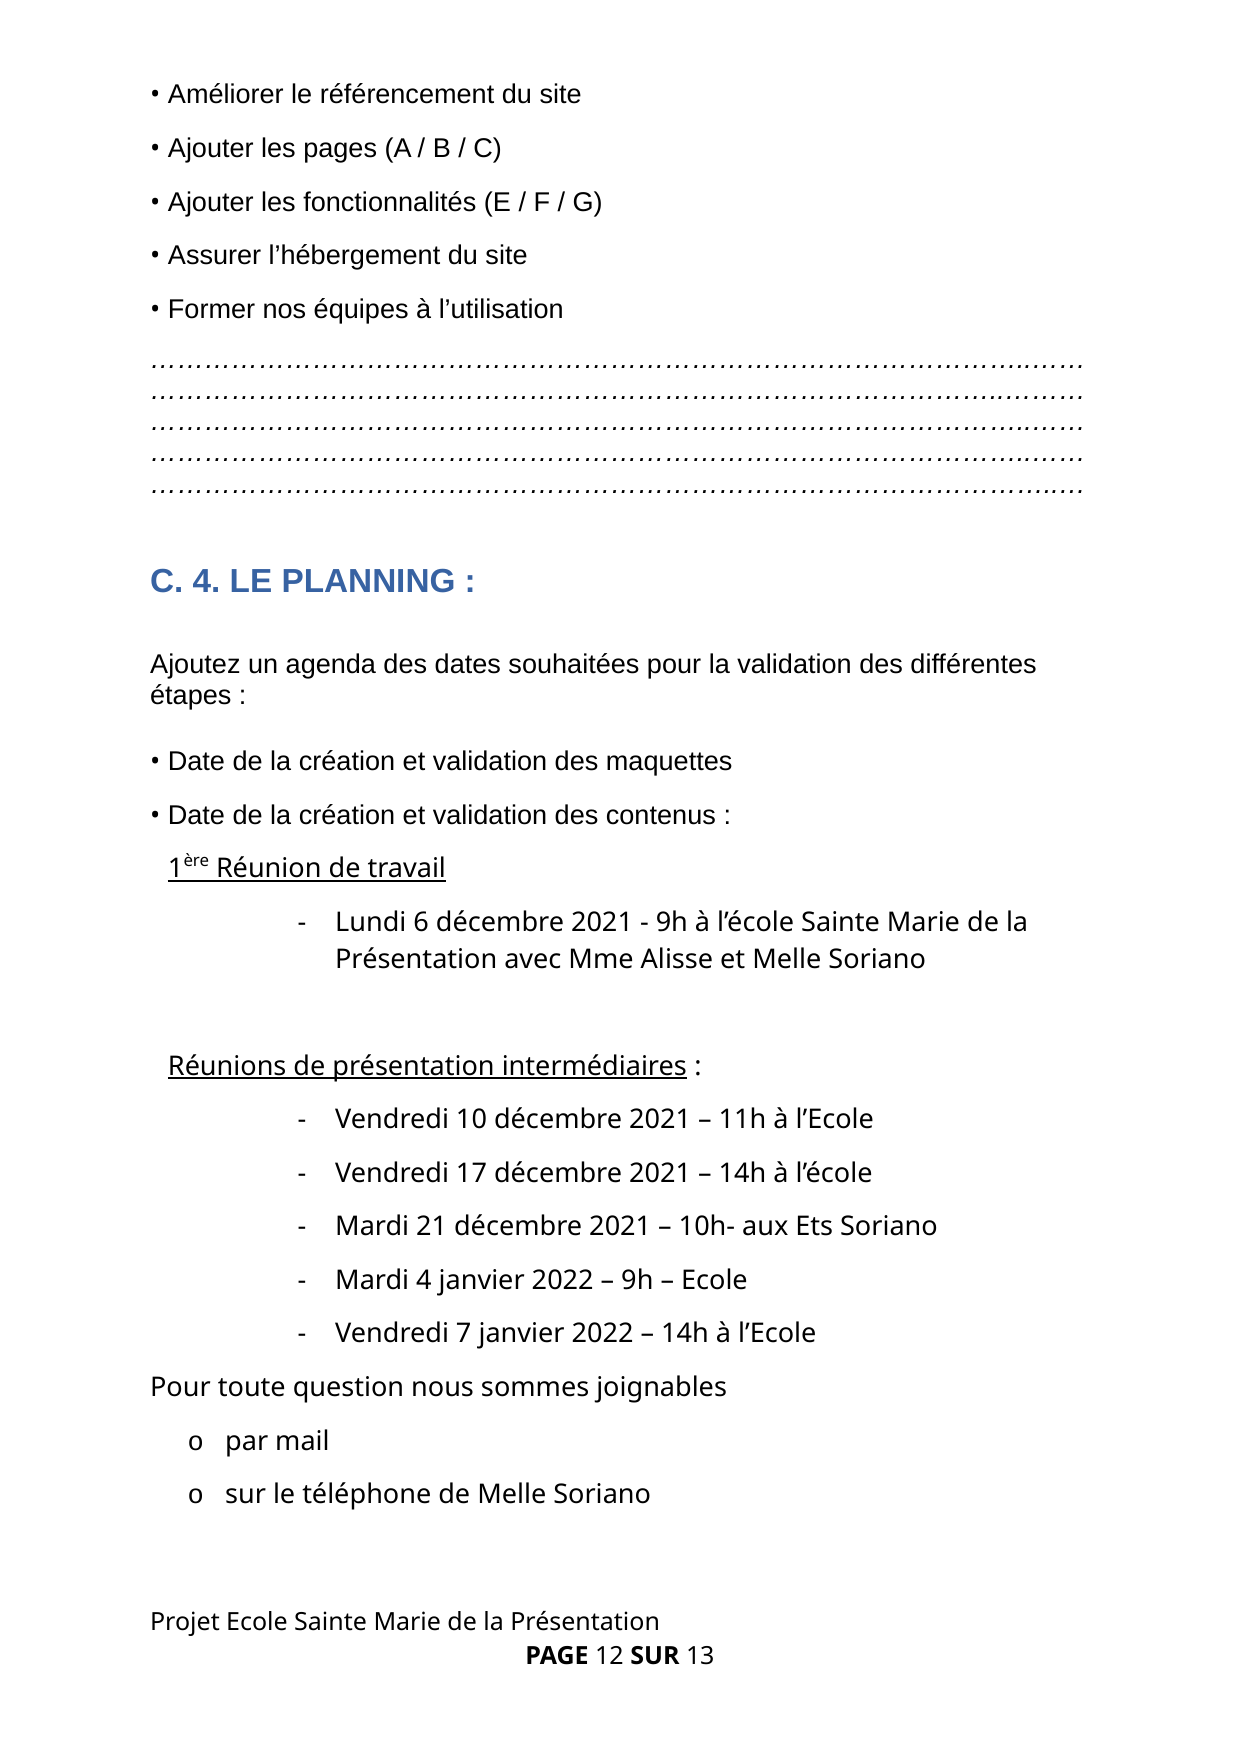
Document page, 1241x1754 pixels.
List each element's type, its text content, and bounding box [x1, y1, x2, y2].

list Date de la création et validation des maquettes [150, 742, 1090, 778]
list Former nos équipes à l’utilisation [150, 289, 1090, 326]
subtitle C. 4. Le planning : [150, 561, 1090, 600]
list par mail [187, 1421, 1090, 1458]
list sur le téléphone de Melle Soriano [187, 1475, 1090, 1512]
list Améliorer le référencement du site [150, 75, 1090, 112]
text ……………………………………………………………………………………..…… …………………………………………………………………………………..……… ……………………………………………………………………………………..…… ……………………………………………………………………………………..…… ………………………………………………………………………………………..… [150, 343, 1090, 499]
text 1ère Réunion de travail [168, 849, 1090, 886]
text Pour toute question nous sommes joignables [150, 1367, 1090, 1404]
text Ajoutez un agenda des dates souhaitées pour la validation des différentes étapes : [150, 648, 1090, 710]
list Ajouter les pages (A / B / C) [150, 128, 1090, 165]
list Vendredi 7 janvier 2022 – 14h à l’Ecole [297, 1314, 1090, 1351]
list Ajouter les fonctionnalités (E / F / G) [150, 182, 1090, 219]
list Mardi 4 janvier 2022 – 9h – Ecole [297, 1260, 1090, 1297]
list Assurer l’hébergement du site [150, 236, 1090, 272]
text Réunions de présentation intermédiaires : [168, 1046, 1090, 1083]
list Date de la création et validation des contenus : [150, 795, 1090, 832]
list Vendredi 10 décembre 2021 – 11h à l’Ecole [297, 1100, 1090, 1137]
list Mardi 21 décembre 2021 – 10h- aux Ets Soriano [297, 1207, 1090, 1244]
list Vendredi 17 décembre 2021 – 14h à l’école [297, 1153, 1090, 1190]
list Lundi 6 décembre 2021 - 9h à l’école Sainte Marie de la Présentation avec Mme Alisse et Melle Soriano [297, 902, 1090, 976]
